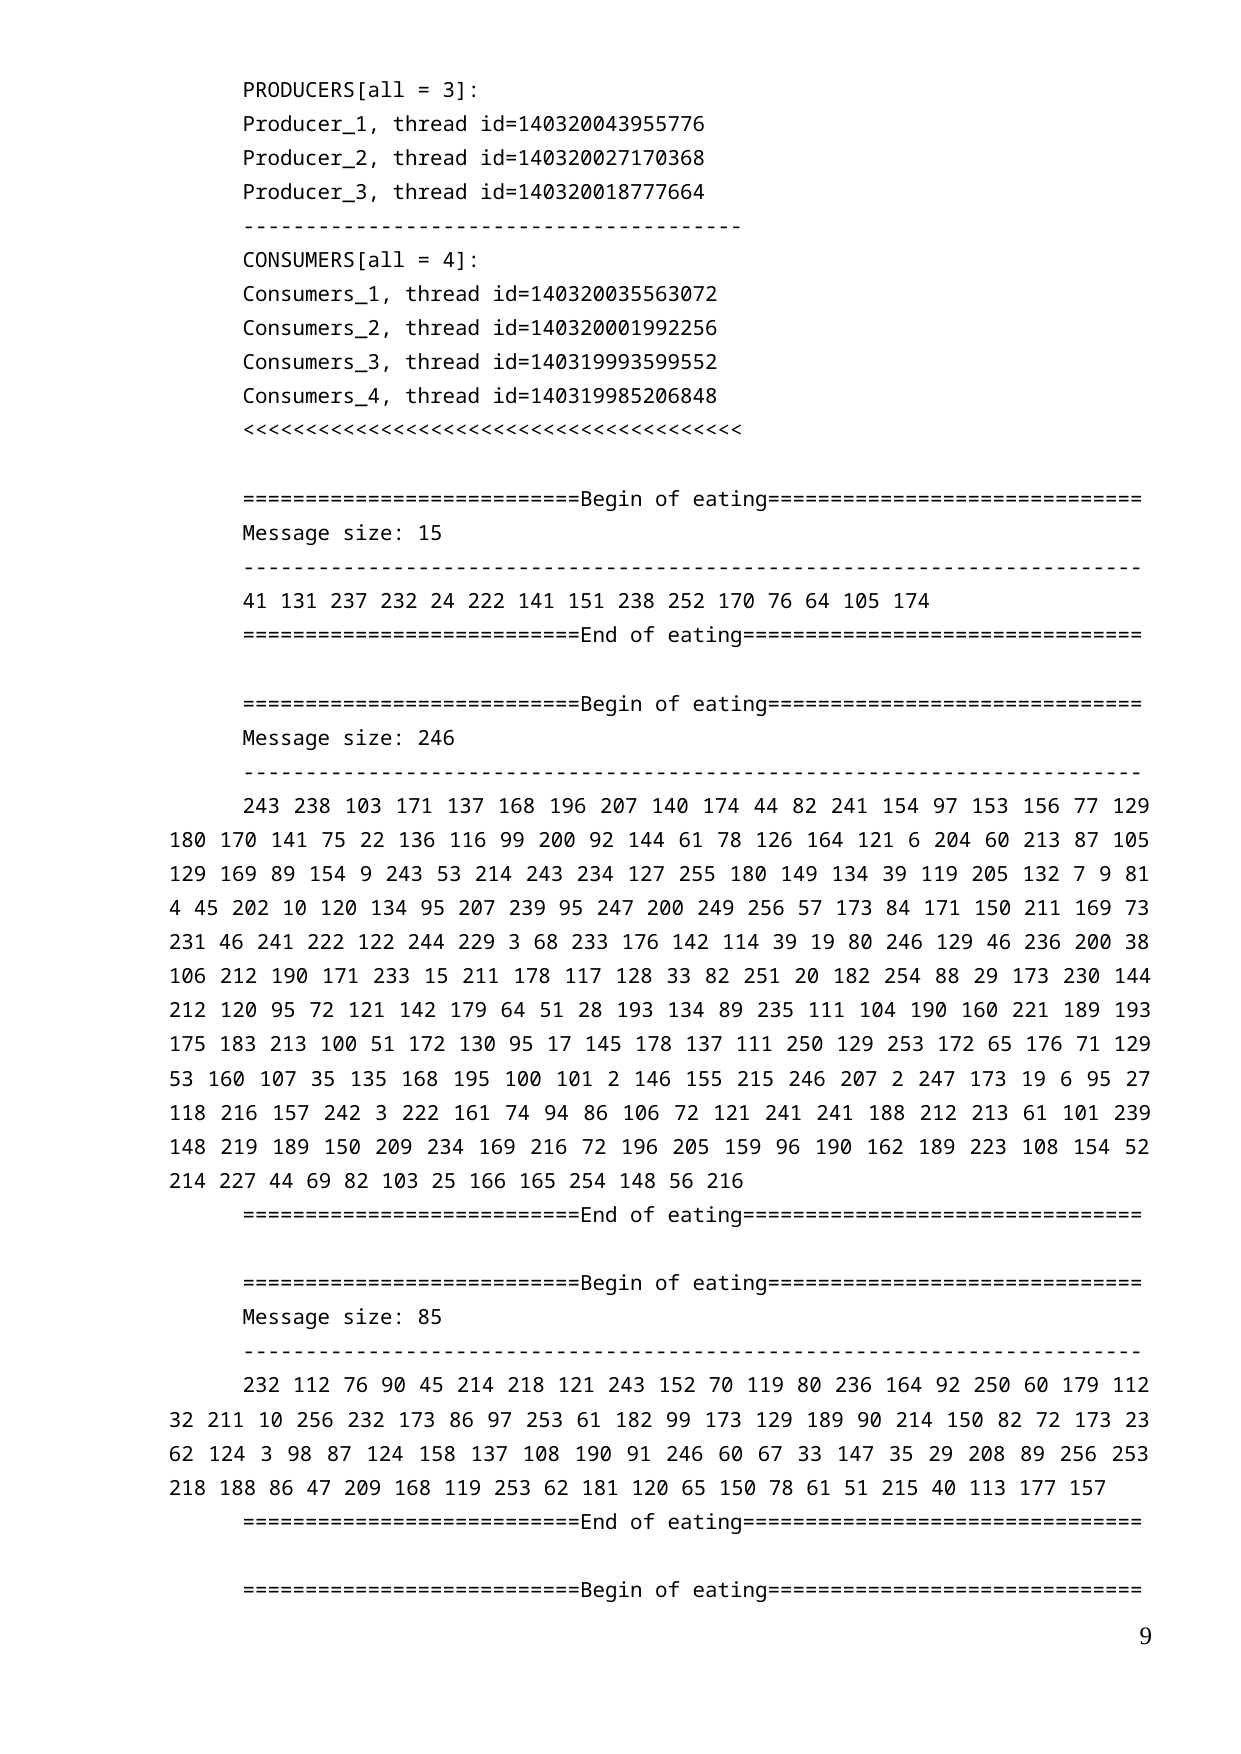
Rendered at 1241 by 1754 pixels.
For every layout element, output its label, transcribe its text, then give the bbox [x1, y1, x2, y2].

text ===========================End of eating================================ [168, 1200, 1152, 1228]
text 232 112 76 90 45 214 218 121 243 152 70 119 80 236 164 92 250 60 179 112 32 211 10 256 232 173 86 97 253 61 182 99 173 129 189 90 214 150 82 72 173 23 62 124 3 98 87 124 158 137 108 190 91 246 60 67 33 147 35 29 208 89 256 253 218 188 86 47 209 168 119 253 62 181 120 65 150 78 61 51 215 40 113 177 157 [168, 1371, 1152, 1501]
text ------------------------------------------------------------------------ [168, 1337, 1152, 1365]
text ===========================Begin of eating============================== [168, 1575, 1152, 1604]
text ===========================End of eating================================ [168, 1507, 1152, 1535]
text <<<<<<<<<<<<<<<<<<<<<<<<<<<<<<<<<<<<<<<< [168, 416, 1152, 444]
text 243 238 103 171 137 168 196 207 140 174 44 82 241 154 97 153 156 77 129 180 170 141 75 22 136 116 99 200 92 144 61 78 126 164 121 6 204 60 213 87 105 129 169 89 154 9 243 53 214 243 234 127 255 180 149 134 39 119 205 132 7 9 81 4 45 202 10 120 134 95 207 239 95 247 200 249 256 57 173 84 171 150 211 169 73 231 46 241 222 122 244 229 3 68 233 176 142 114 39 19 80 246 129 46 236 200 38 106 212 190 171 233 15 211 178 117 128 33 82 251 20 182 254 88 29 173 230 144 212 120 95 72 121 142 179 64 51 28 193 134 89 235 111 104 190 160 221 189 193 175 183 213 100 51 172 130 95 17 145 178 137 111 250 129 253 172 65 176 71 129 53 160 107 35 135 168 195 100 101 2 146 155 215 246 207 2 247 173 19 6 95 27 118 216 157 242 3 222 161 74 94 86 106 72 121 241 241 188 212 213 61 101 239 148 219 189 150 209 234 169 216 72 196 205 159 96 190 162 189 223 108 154 52 214 227 44 69 82 103 25 166 165 254 148 56 216 [168, 791, 1152, 1194]
text Producer_3, thread id=140320018777664 [168, 177, 1152, 206]
text Consumers_2, thread id=140320001992256 [168, 313, 1152, 342]
text Message size: 85 [168, 1302, 1152, 1331]
text Message size: 246 [168, 723, 1152, 751]
text 41 131 237 232 24 222 141 151 238 252 170 76 64 105 174 [168, 586, 1152, 615]
text Producer_1, thread id=140320043955776 [168, 109, 1152, 137]
text Consumers_3, thread id=140319993599552 [168, 347, 1152, 376]
text ===========================End of eating================================ [168, 620, 1152, 649]
text ===========================Begin of eating============================== [168, 484, 1152, 513]
text Consumers_1, thread id=140320035563072 [168, 279, 1152, 308]
text Producer_2, thread id=140320027170368 [168, 143, 1152, 172]
text ===========================Begin of eating============================== [168, 689, 1152, 717]
text Message size: 15 [168, 518, 1152, 547]
text ===========================Begin of eating============================== [168, 1268, 1152, 1297]
text PRODUCERS[all = 3]: [168, 75, 1152, 103]
text ------------------------------------------------------------------------ [168, 757, 1152, 786]
text CONSUMERS[all = 4]: [168, 245, 1152, 274]
text Consumers_4, thread id=140319985206848 [168, 382, 1152, 410]
text ---------------------------------------- [168, 211, 1152, 240]
text ------------------------------------------------------------------------ [168, 552, 1152, 581]
